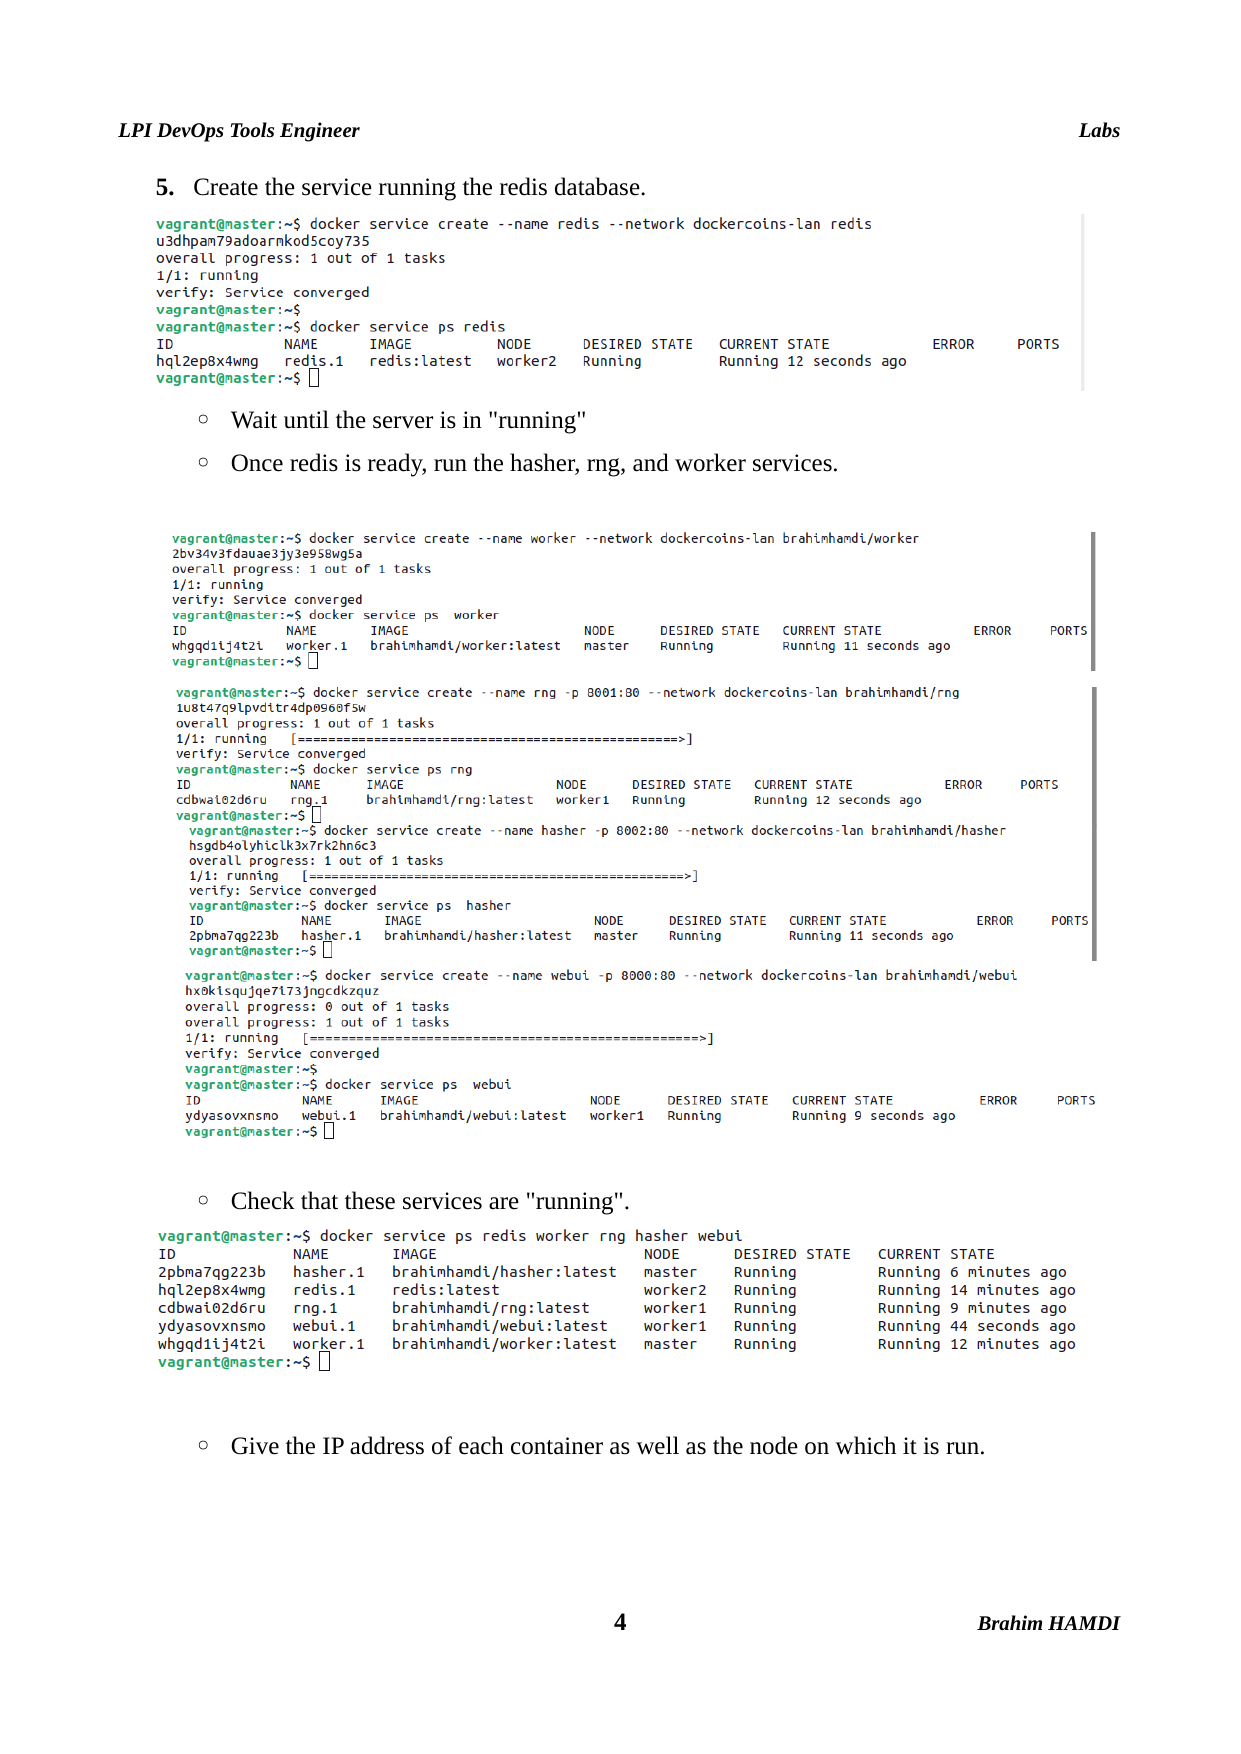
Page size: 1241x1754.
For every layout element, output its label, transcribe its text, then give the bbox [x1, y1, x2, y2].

picture [173, 687, 1097, 961]
picture [156, 1229, 1084, 1374]
list Once redis is ready, run the hasher, rng, and worker services. [193, 448, 1122, 477]
list Create the service running the redis database. [156, 172, 1122, 200]
picture [183, 969, 1097, 1143]
list Check that these services are "running". [193, 1186, 1122, 1215]
list Wait until the server is in "running" [193, 215, 1122, 434]
picture [169, 532, 1096, 671]
picture [155, 214, 1085, 391]
list Give the IP address of each container as well as the node on which it is run. [193, 1431, 1122, 1460]
